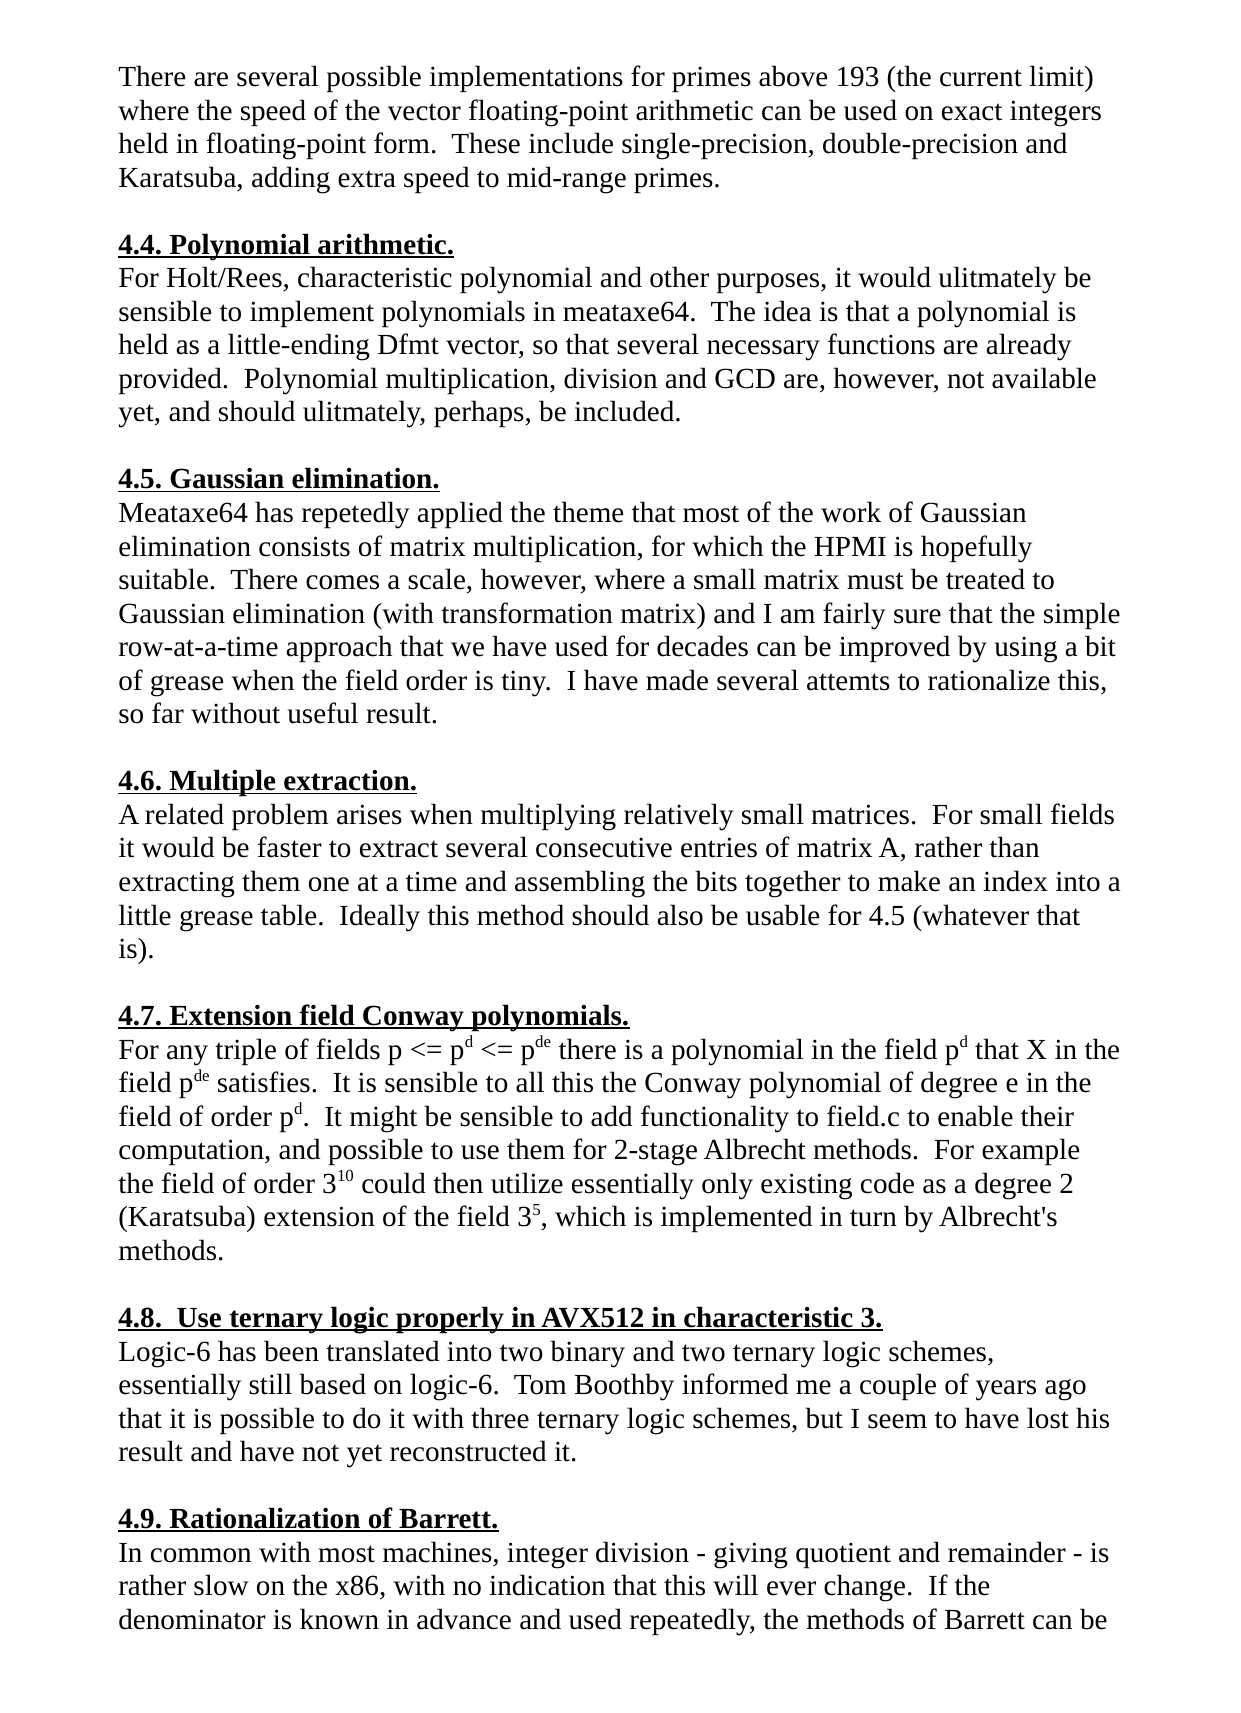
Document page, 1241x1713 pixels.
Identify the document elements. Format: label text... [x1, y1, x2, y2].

text For any triple of fields p <= pd <= pde there is a polynomial in the field pd that X in the field pde satisfies. It is sensible to all this the Conway polynomial of degree e in the field of order pd. It might be sensible to add functionality to field.c to enable their computation, and possible to use them for 2-stage Albrecht methods. For example the field of order 310 could then utilize essentially only existing code as a degree 2 (Karatsuba) extension of the field 35, which is implemented in turn by Albrecht's methods. [118, 1032, 1122, 1267]
text Meataxe64 has repetedly applied the theme that most of the work of Gaussian elimination consists of matrix multiplication, for which the HPMI is hopefully suitable. There comes a scale, however, where a small matrix must be treated to Gaussian elimination (with transformation matrix) and I am fairly sure that the simple row-at-a-time approach that we have used for decades can be improved by using a bit of grease when the field order is tiny. I have made several attemts to rationalize this, so far without useful result. [118, 495, 1122, 730]
text In common with most machines, integer division - giving quotient and remainder - is rather slow on the x86, with no indication that this will ever change. If the denominator is known in advance and used repeatedly, the methods of Barrett can be [118, 1535, 1122, 1636]
text 4.4. Polynomial arithmetic. [118, 227, 1122, 260]
text There are several possible implementations for primes above 193 (the current limit) where the speed of the vector floating-point arithmetic can be used on exact integers held in floating-point form. These include single-precision, double-precision and Karatsuba, adding extra speed to mid-range primes. [118, 59, 1122, 193]
text 4.7. Extension field Conway polynomials. [118, 998, 1122, 1032]
text 4.8. Use ternary logic properly in AVX512 in characteristic 3. [118, 1300, 1122, 1334]
text 4.9. Rationalization of Barrett. [118, 1501, 1122, 1535]
text Logic-6 has been translated into two binary and two ternary logic schemes, essentially still based on logic-6. Tom Boothby informed me a couple of years ago that it is possible to do it with three ternary logic schemes, but I seem to have lost his result and have not yet reconstructed it. [118, 1334, 1122, 1468]
text 4.6. Multiple extraction. [118, 763, 1122, 797]
text 4.5. Gaussian elimination. [118, 462, 1122, 495]
text For Holt/Rees, characteristic polynomial and other purposes, it would ulitmately be sensible to implement polynomials in meataxe64. The idea is that a polynomial is held as a little-ending Dfmt vector, so that several necessary functions are already provided. Polynomial multiplication, division and GCD are, however, not available yet, and should ulitmately, perhaps, be included. [118, 260, 1122, 428]
text A related problem arises when multiplying relatively small matrices. For small fields it would be faster to extract several consecutive entries of matrix A, rather than extracting them one at a time and assembling the bits together to make an index into a little grease table. Ideally this method should also be usable for 4.5 (whatever that is). [118, 797, 1122, 965]
